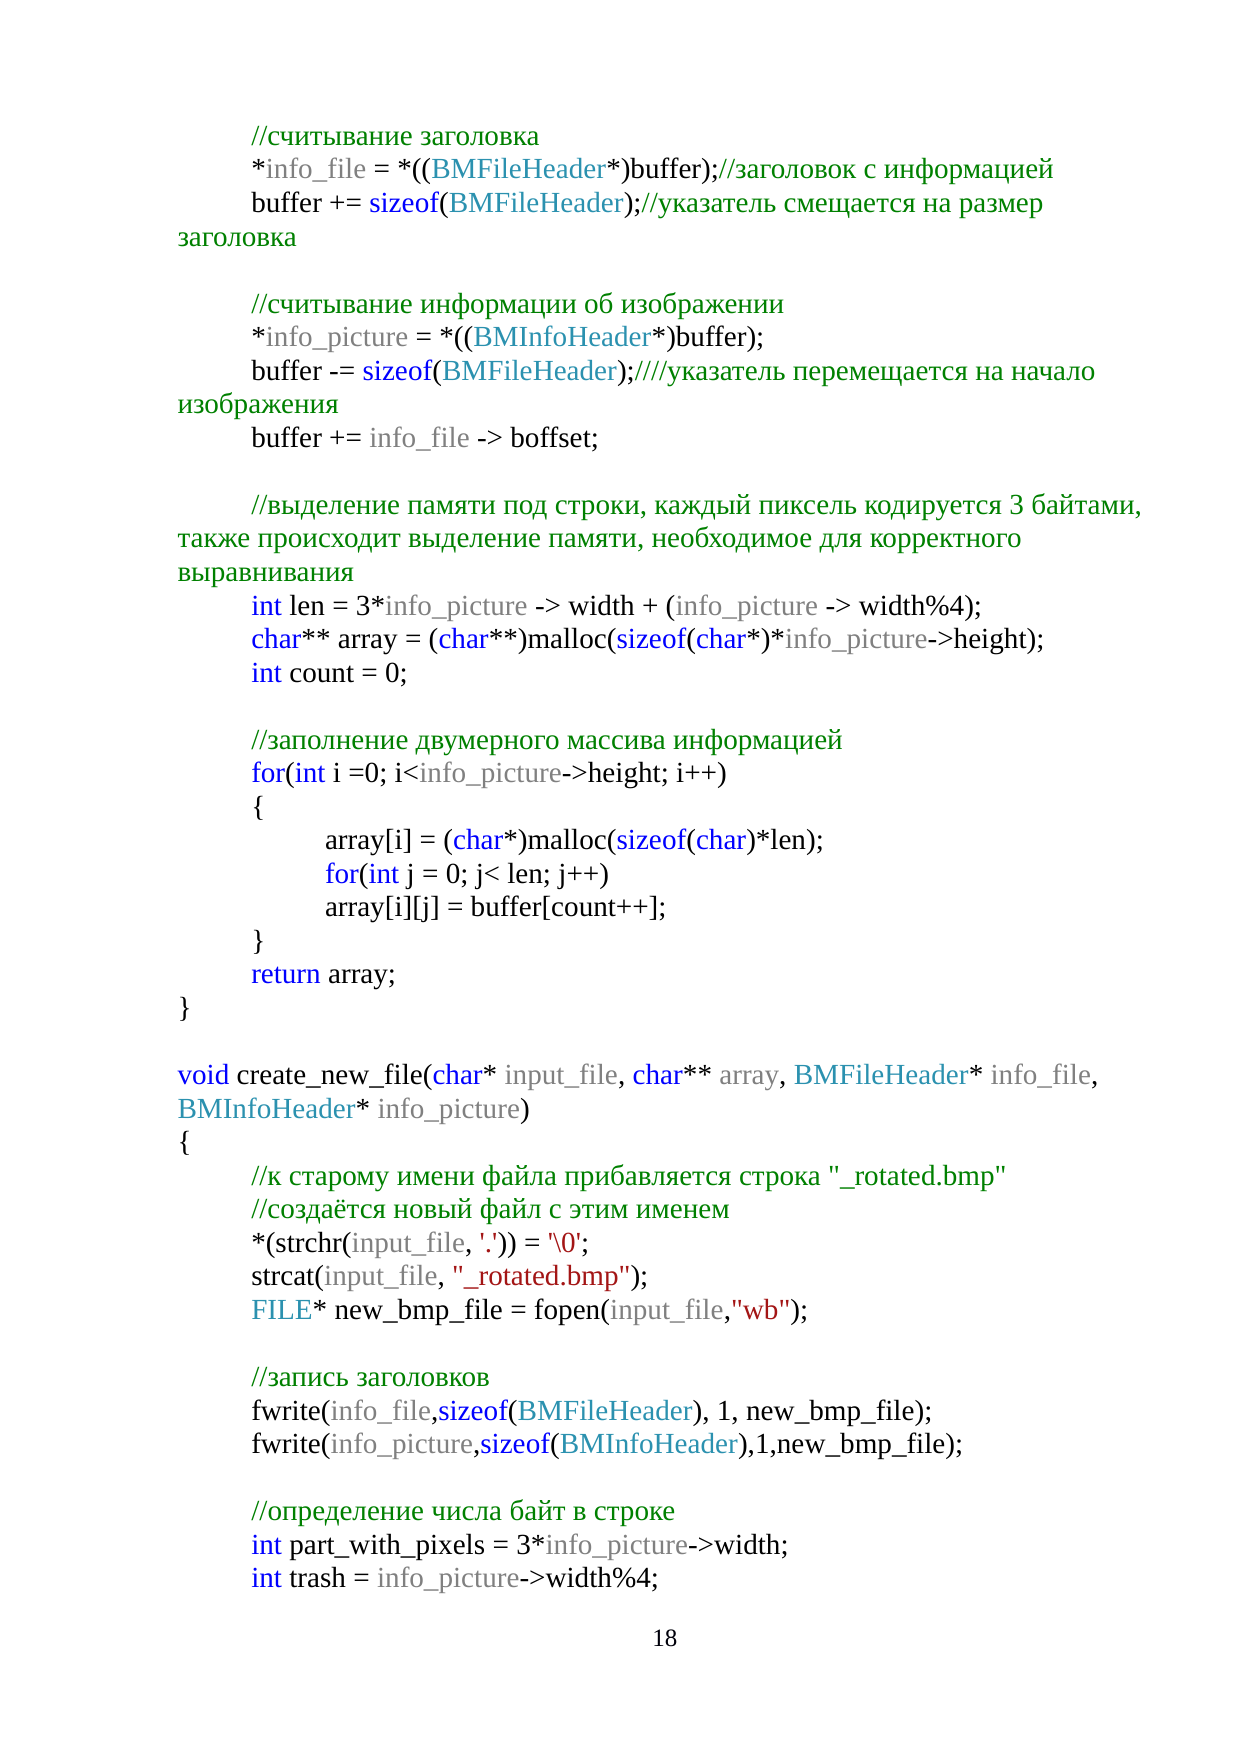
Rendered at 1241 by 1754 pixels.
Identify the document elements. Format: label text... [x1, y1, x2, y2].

text //создаётся новый файл с этим именем [177, 1191, 1152, 1225]
text strcat(input_file, "_rotated.bmp"); [177, 1258, 1152, 1292]
text int len = 3*info_picture -> width + (info_picture -> width%4); [177, 588, 1152, 621]
text { [177, 1124, 1152, 1158]
text *info_file = *((BMFileHeader*)buffer);//заголовок с информацией [177, 152, 1152, 185]
text FILE* new_bmp_file = fopen(input_file,"wb"); [177, 1292, 1152, 1326]
text *(strchr(input_file, '.')) = '\0'; [177, 1225, 1152, 1258]
text char** array = (char**)malloc(sizeof(char*)*info_picture->height); [177, 621, 1152, 655]
text buffer += sizeof(BMFileHeader);//указатель смещается на размер заголовка [177, 185, 1152, 252]
text int count = 0; [177, 655, 1152, 688]
text *info_picture = *((BMInfoHeader*)buffer); [177, 319, 1152, 353]
text buffer -= sizeof(BMFileHeader);////указатель перемещается на начало изображения [177, 353, 1152, 420]
text //считывание информации об изображении [177, 286, 1152, 319]
text //определение числа байт в строке [177, 1493, 1152, 1527]
text fwrite(info_file,sizeof(BMFileHeader), 1, new_bmp_file); [177, 1393, 1152, 1426]
text fwrite(info_picture,sizeof(BMInfoHeader),1,new_bmp_file); [177, 1426, 1152, 1460]
text void create_new_file(char* input_file, char** array, BMFileHeader* info_file, BMInfoHeader* info_picture) [177, 1057, 1152, 1124]
text //выделение памяти под строки, каждый пиксель кодируется 3 байтами, также происходит выделение памяти, необходимое для корректного выравнивания [177, 487, 1152, 588]
text //считывание заголовка [177, 118, 1152, 152]
text //заполнение двумерного массива информацией [177, 722, 1152, 755]
text //запись заголовков [177, 1359, 1152, 1393]
text array[i] = (char*)malloc(sizeof(char)*len); [177, 822, 1152, 856]
text array[i][j] = buffer[count++]; [177, 889, 1152, 923]
text int part_with_pixels = 3*info_picture->width; [177, 1527, 1152, 1560]
text } [177, 990, 1152, 1024]
text //к старому имени файла прибавляется строка "_rotated.bmp" [177, 1158, 1152, 1191]
text return array; [177, 957, 1152, 990]
text } [177, 923, 1152, 957]
text for(int i =0; i<info_picture->height; i++) [177, 755, 1152, 789]
text int trash = info_picture->width%4; [177, 1560, 1152, 1594]
text for(int j = 0; j< len; j++) [177, 856, 1152, 889]
text { [177, 789, 1152, 822]
text buffer += info_file -> boffset; [177, 420, 1152, 453]
